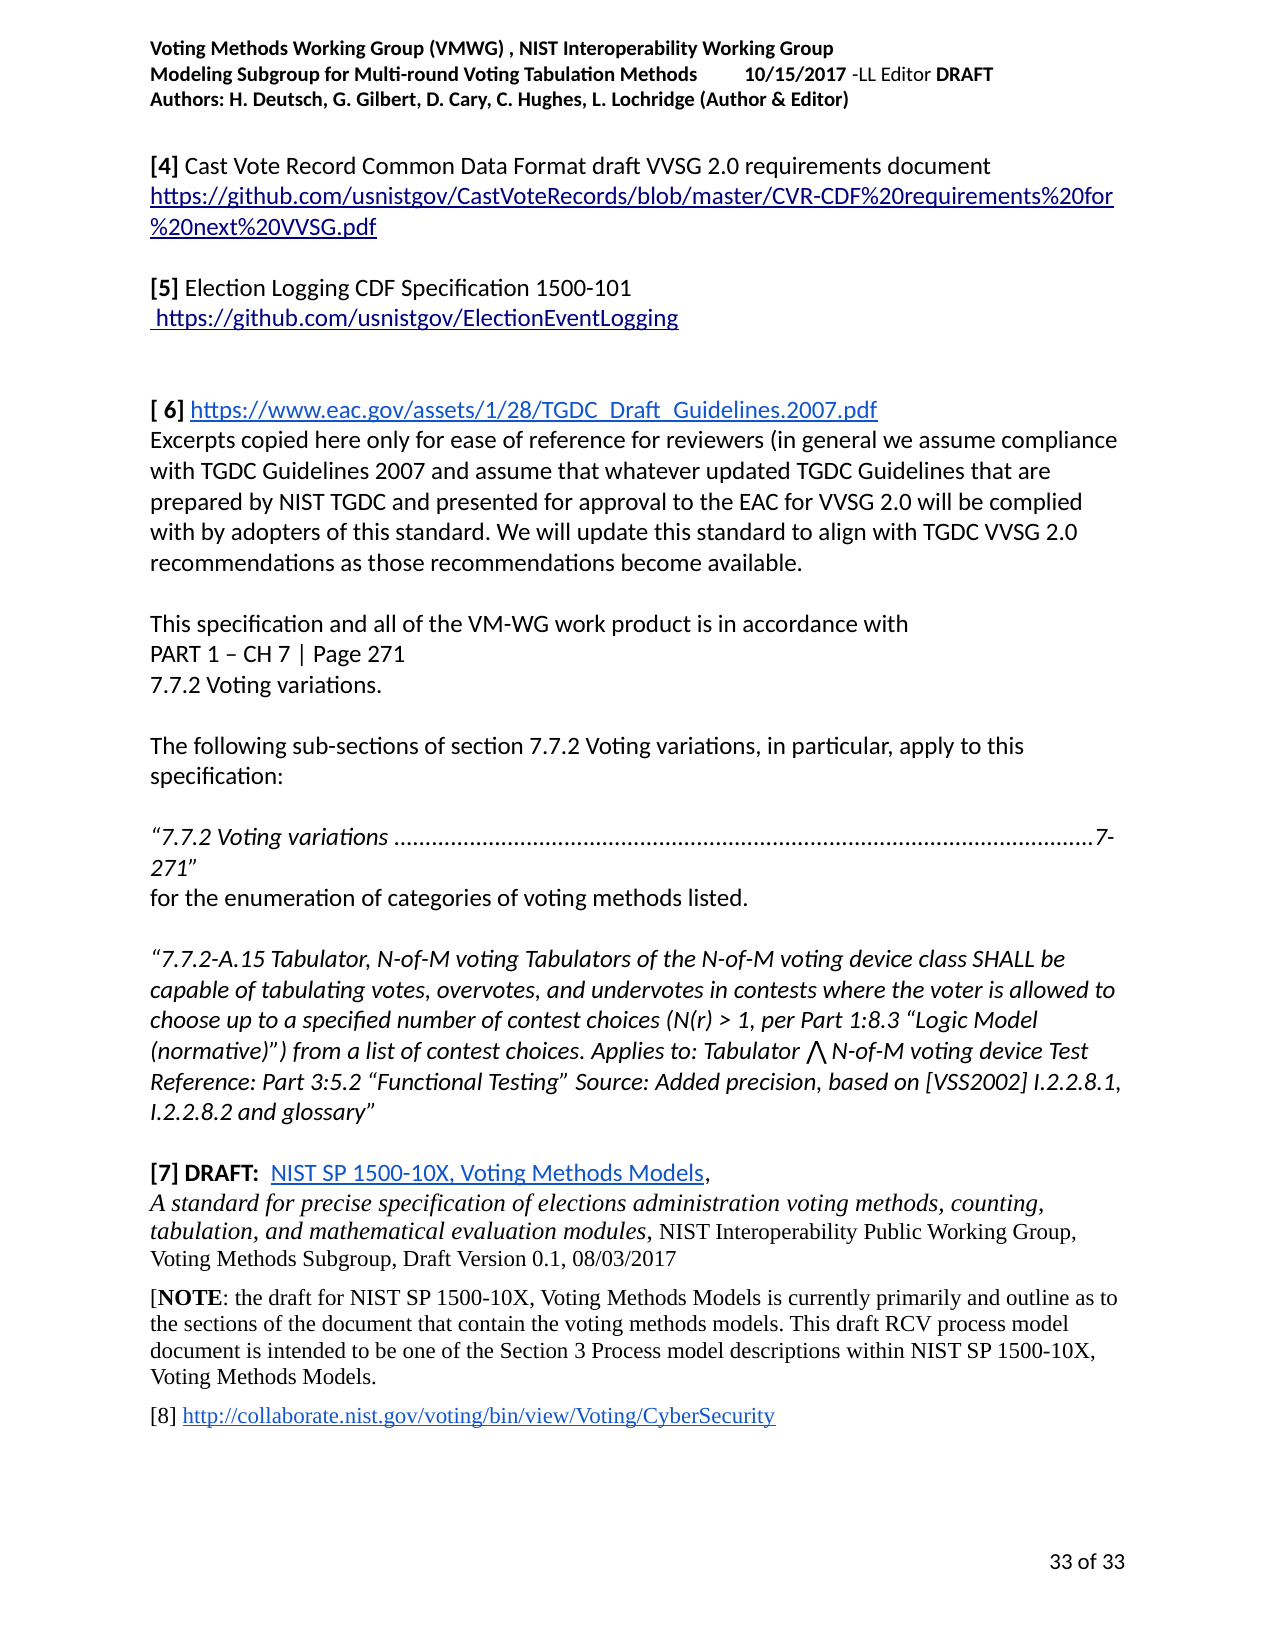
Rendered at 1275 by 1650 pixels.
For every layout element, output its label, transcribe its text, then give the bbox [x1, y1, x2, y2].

text “7.7.2 Voting variations ...............................................................................................................7-271” [150, 821, 1125, 882]
text [NOTE: the draft for NIST SP 1500-10X, Voting Methods Models is currently primarily and outline as to the sections of the document that contain the voting methods models. This draft RCV process model document is intended to be one of the Section 3 Process model descriptions within NIST SP 1500-10X, Voting Methods Models. [150, 1284, 1125, 1389]
text [5] Election Logging CDF Specification 1500-101 [150, 272, 1125, 303]
text [ 6] https://www.eac.gov/assets/1/28/TGDC_Draft_Guidelines.2007.pdf [150, 394, 1125, 425]
text for the enumeration of categories of voting methods listed. [150, 882, 1125, 913]
text 7.7.2 Voting variations. [150, 669, 1125, 699]
text The following sub-sections of section 7.7.2 Voting variations, in particular, apply to this specification: [150, 730, 1125, 791]
text https://github.com/usnistgov/ElectionEventLogging [150, 303, 1125, 333]
text [8] http://collaborate.nist.gov/voting/bin/view/Voting/CyberSecurity [150, 1402, 1125, 1428]
text [7] DRAFT: NIST SP 1500-10X, Voting Methods Models, [150, 1157, 1125, 1188]
text [4] Cast Vote Record Common Data Format draft VVSG 2.0 requirements document https://github.com/usnistgov/CastVoteRecords/blob/master/CVR-CDF%20requirements%20for%20next%20VVSG.pdf [150, 150, 1125, 242]
text Excerpts copied here only for ease of reference for reviewers (in general we assume compliance with TGDC Guidelines 2007 and assume that whatever updated TGDC Guidelines that are prepared by NIST TGDC and presented for approval to the EAC for VVSG 2.0 will be complied with by adopters of this standard. We will update this standard to align with TGDC VVSG 2.0 recommendations as those recommendations become available. [150, 425, 1125, 577]
text This specification and all of the VM-WG work product is in accordance with [150, 608, 1125, 638]
text PART 1 – CH 7 | Page 271 [150, 638, 1125, 669]
text A standard for precise specification of elections administration voting methods, counting, tabulation, and mathematical evaluation modules, NIST Interoperability Public Working Group, Voting Methods Subgroup, Draft Version 0.1, 08/03/2017 [150, 1188, 1125, 1272]
text “7.7.2-A.15 Tabulator, N-of-M voting Tabulators of the N-of-M voting device class SHALL be capable of tabulating votes, overvotes, and undervotes in contests where the voter is allowed to choose up to a specified number of contest choices (N(r) > 1, per Part 1:8.3 “Logic Model (normative)”) from a list of contest choices. Applies to: Tabulator ⋀ N-of-M voting device Test Reference: Part 3:5.2 “Functional Testing” Source: Added precision, based on [VSS2002] I.2.2.8.1, I.2.2.8.2 and glossary” [150, 943, 1125, 1127]
